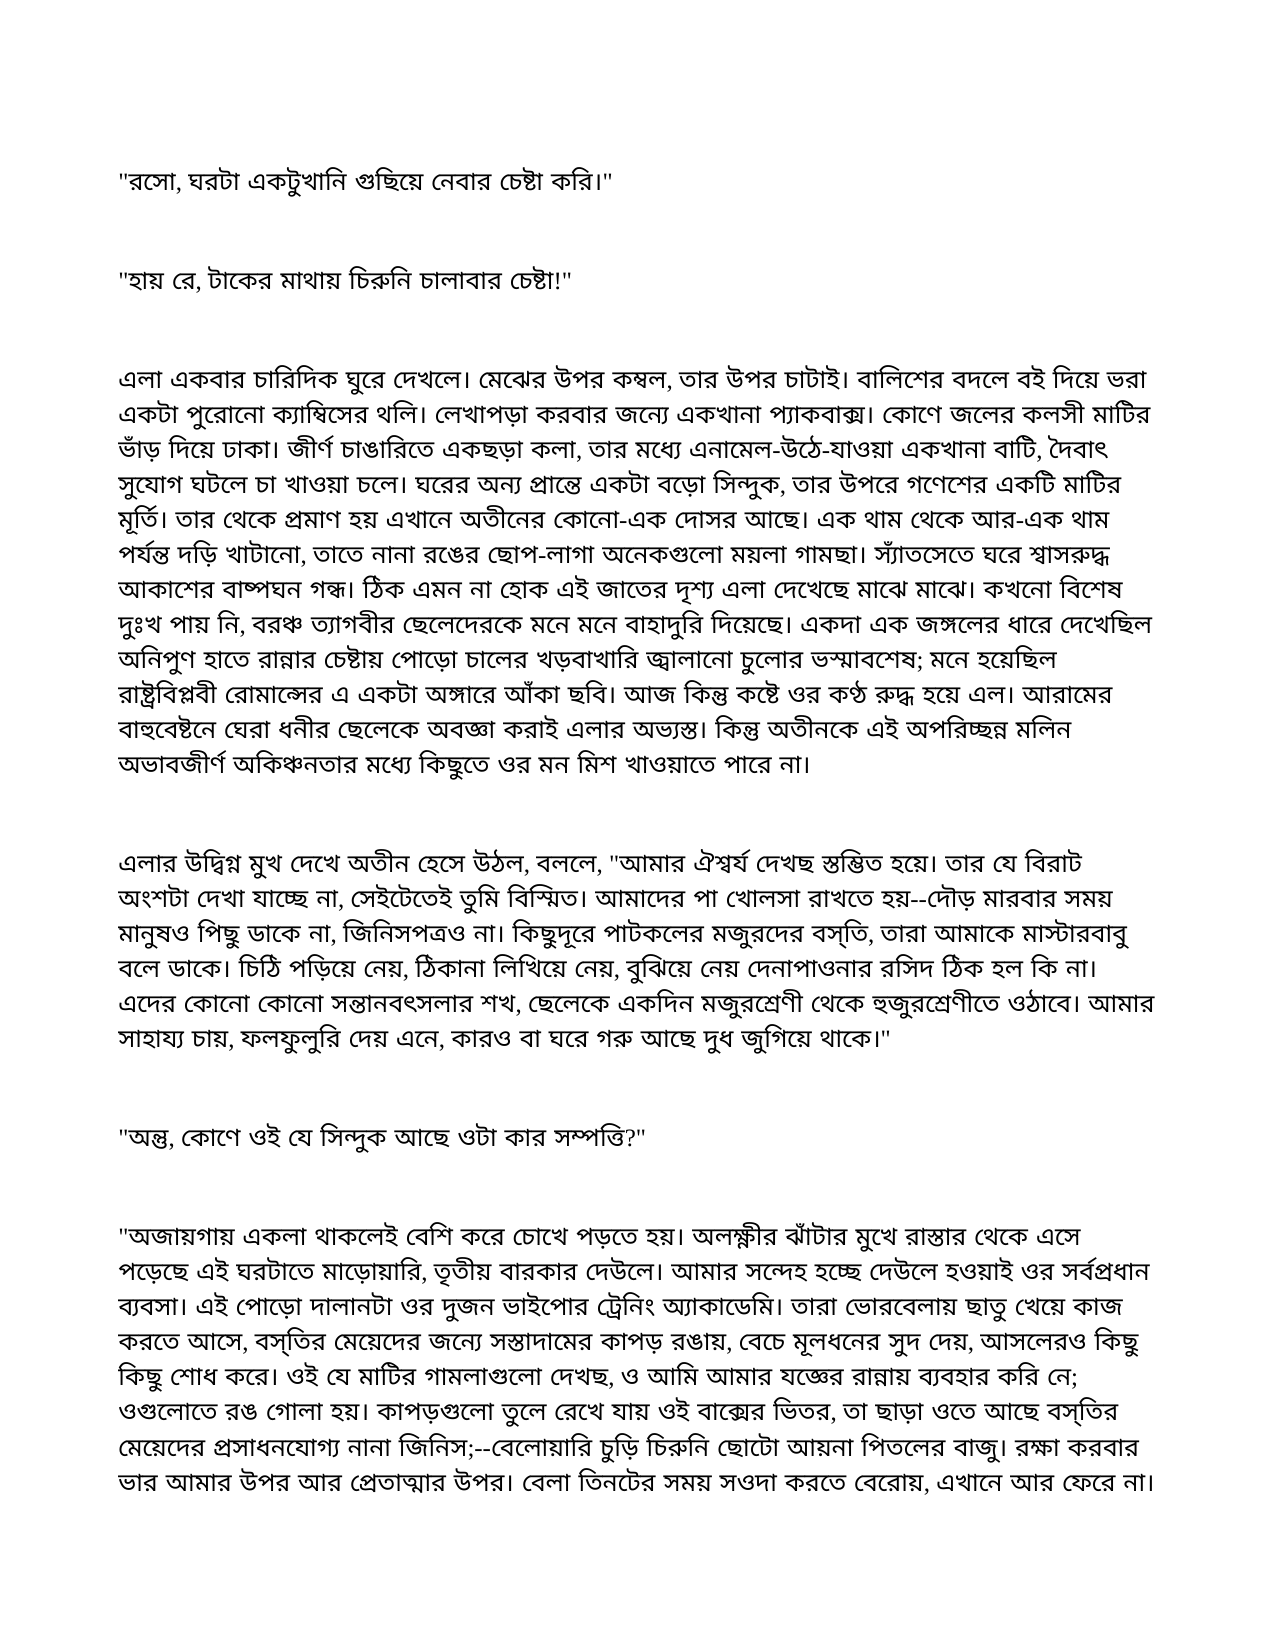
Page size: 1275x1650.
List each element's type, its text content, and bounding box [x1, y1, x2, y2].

text এলা একবার চারিদিক ঘুরে দেখলে। মেঝের উপর কম্বল, তার উপর চাটাই। বালিশের বদলে বই দিয়ে ভরা একটা পুরোনো ক্যাম্বিসের থলি। লেখাপড়া করবার জন্যে একখানা প্যাকবাক্স। কোণে জলের কলসী মাটির ভাঁড় দিয়ে ঢাকা। জীর্ণ চাঙারিতে একছড়া কলা, তার মধ্যে এনামেল-উঠে-যাওয়া একখানা বাটি, দৈবাৎ সুযোগ ঘটলে চা খাওয়া চলে। ঘরের অন্য প্রান্তে একটা বড়ো সিন্দুক, তার উপরে গণেশের একটি মাটির মূর্তি। তার থেকে প্রমাণ হয় এখানে অতীনের কোনো-এক দোসর আছে। এক থাম থেকে আর-এক থাম পর্যন্ত দড়ি খাটানো, তাতে নানা রঙের ছোপ-লাগা অনেকগুলো ময়লা গামছা। স্যাঁতসেতে ঘরে শ্বাসরুদ্ধ আকাশের বাষ্পঘন গন্ধ। ঠিক এমন না হোক এই জাতের দৃশ্য এলা দেখেছে মাঝে মাঝে। কখনো বিশেষ দুঃখ পায় নি, বরঞ্চ ত্যাগবীর ছেলেদেরকে মনে মনে বাহাদুরি দিয়েছে। একদা এক জঙ্গলের ধারে দেখেছিল অনিপুণ হাতে রান্নার চেষ্টায় পোড়ো চালের খড়বাখারি জ্বালানো চুলোর ভস্মাবশেষ; মনে হয়েছিল রাষ্ট্রবিপ্লবী রোমান্সের এ একটা অঙ্গারে আঁকা ছবি। আজ কিন্তু কষ্টে ওর কণ্ঠ রুদ্ধ হয়ে এল। আরামের বাহুবেষ্টনে ঘেরা ধনীর ছেলেকে অবজ্ঞা করাই এলার অভ্যস্ত। কিন্তু অতীনকে এই অপরিচ্ছন্ন মলিন অভাবজীর্ণ অকিঞ্চনতার মধ্যে কিছুতে ওর মন মিশ খাওয়াতে পারে না। [118, 365, 1157, 779]
text "রসো, ঘরটা একটুখানি গুছিয়ে নেবার চেষ্টা করি।" [288, 167, 1157, 196]
text এলার উদ্বিগ্ন মুখ দেখে অতীন হেসে উঠল, বললে, "আমার ঐশ্বর্য দেখছ স্তম্ভিত হয়ে। তার যে বিরাট অংশটা দেখা যাচ্ছে না, সেইটেতেই তুমি বিস্মিত। আমাদের পা খোলসা রাখতে হয়--দৌড় মারবার সময় মানুষও পিছু ডাকে না, জিনিসপত্রও না। কিছুদূরে পাটকলের মজুরদের বস্‌তি, তারা আমাকে মাস্টারবাবু বলে ডাকে। চিঠি পড়িয়ে নেয়, ঠিকানা লিখিয়ে নেয়, বুঝিয়ে নেয় দেনাপাওনার রসিদ ঠিক হল কি না। এদের কোনো কোনো সন্তানবৎসলার শখ, ছেলেকে একদিন মজুরশ্রেণী থেকে হুজুরশ্রেণীতে ওঠাবে। আমার সাহায্য চায়, ফলফুলুরি দেয় এনে, কারও বা ঘরে গরু আছে দুধ জুগিয়ে থাকে।" [118, 849, 1157, 1054]
text "অজায়গায় একলা থাকলেই বেশি করে চোখে পড়তে হয়। অলক্ষ্ণীর ঝাঁটার মুখে রাস্তার থেকে এসে পড়েছে এই ঘরটাতে মাড়োয়ারি, তৃতীয় বারকার দেউলে। আমার সন্দেহ হচ্ছে দেউলে হওয়াই ওর সর্বপ্রধান ব্যবসা। এই পোড়ো দালানটা ওর দুজন ভাইপোর ট্রেনিং অ্যাকাডেমি। তারা ভোরবেলায় ছাতু খেয়ে কাজ করতে আসে, বস্‌তির মেয়েদের জন্যে সস্তাদামের কাপড় রঙায়, বেচে মূলধনের সুদ দেয়, আসলেরও কিছু কিছু শোধ করে। ওই যে মাটির গামলাগুলো দেখছ, ও আমি আমার যজ্ঞের রান্নায় ব্যবহার করি নে; ওগুলোতে রঙ গোলা হয়। কাপড়গুলো তুলে রেখে যায় ওই বাক্সের ভিতর, তা ছাড়া ওতে আছে বস্‌তির মেয়েদের প্রসাধনযোগ্য নানা জিনিস;--বেলোয়ারি চুড়ি চিরুনি ছোটো আয়না পিতলের বাজু। রক্ষা করবার ভার আমার উপর আর প্রেতাত্মার উপর। বেলা তিনটের সময় সওদা করতে বেরোয়, এখানে আর ফেরে না। [118, 1222, 1157, 1497]
text "অন্তু, কোণে ওই যে সিন্দুক আছে ওটা কার সম্পত্তি?" [323, 1123, 1157, 1153]
text "রসো, ঘরটা একটুখানি গুছিয়ে নেবার চেষ্টা করি।" [118, 167, 296, 196]
text "অন্তু, কোণে ওই যে সিন্দুক আছে ওটা কার সম্পত্তি?" [118, 1123, 362, 1153]
text "হায় রে, টাকের মাথায় চিরুনি চালাবার চেষ্টা!" [118, 266, 1157, 295]
